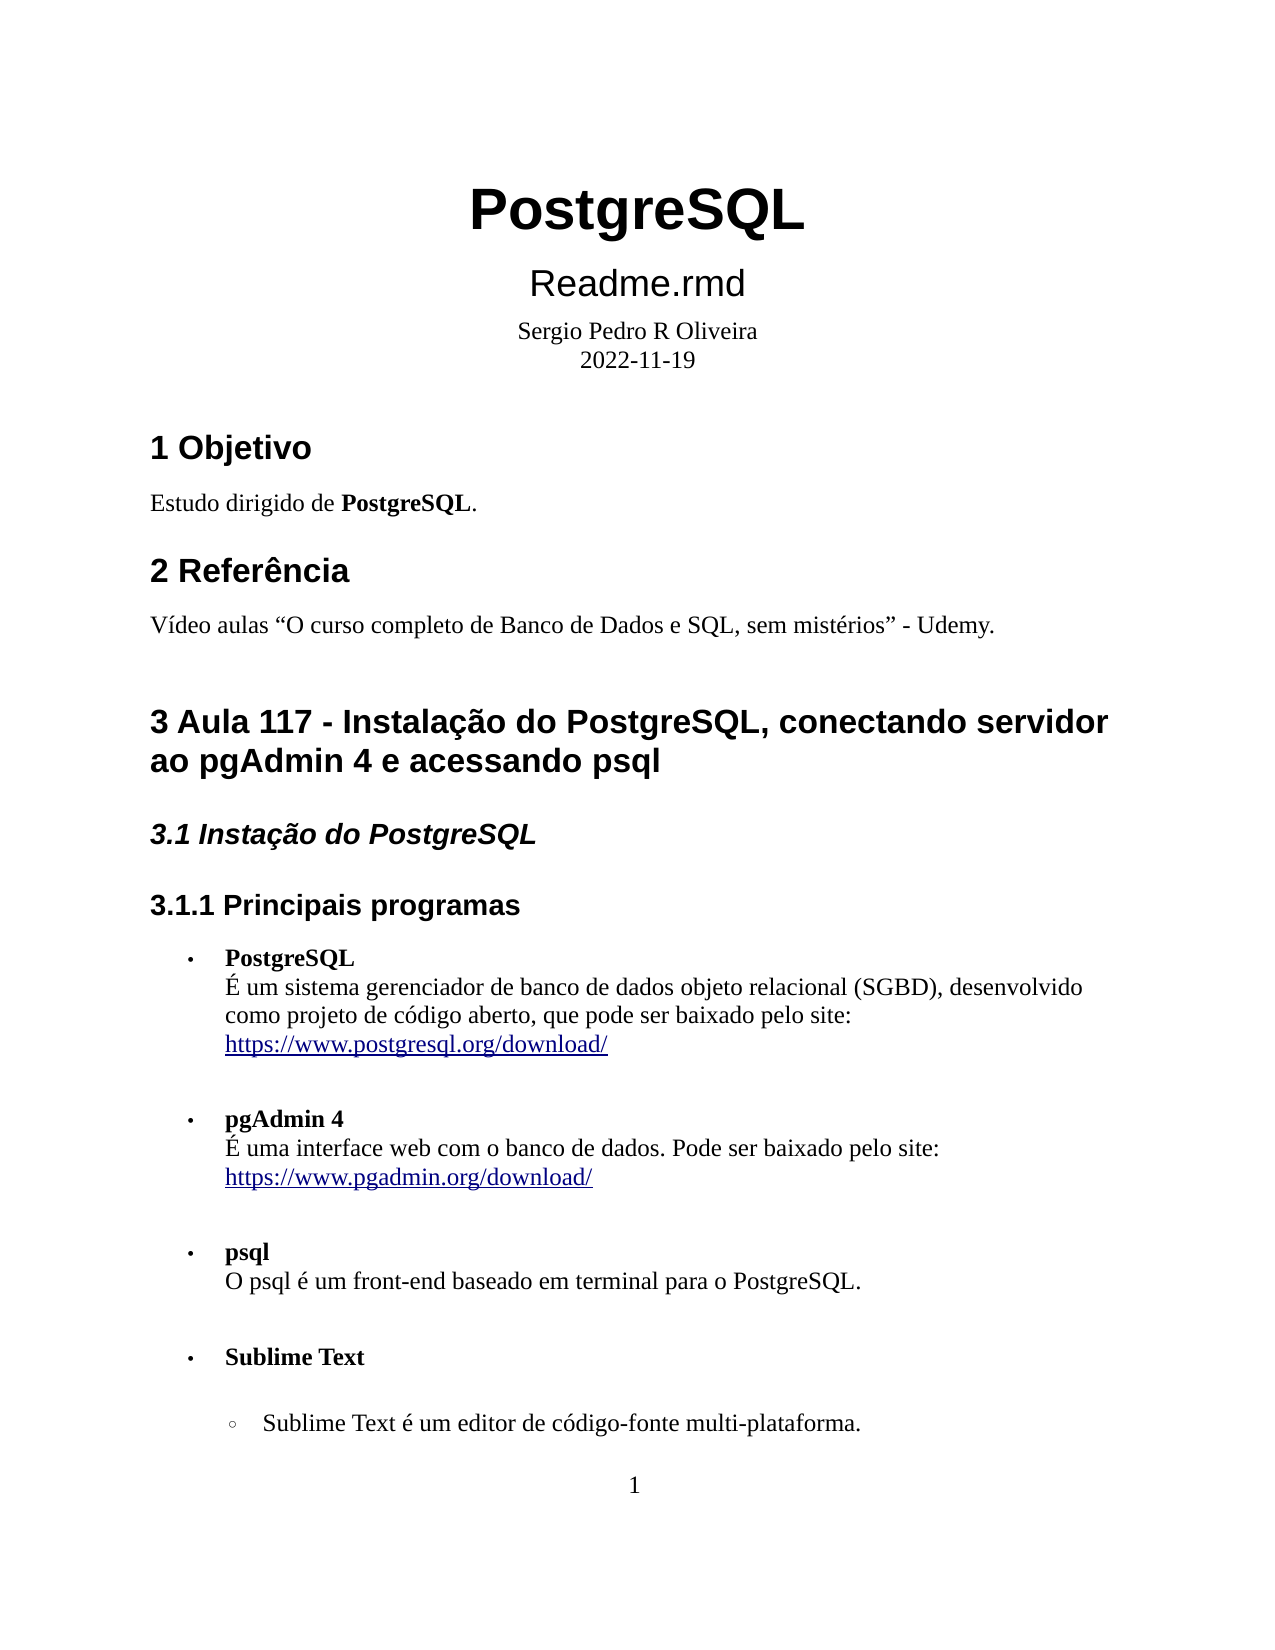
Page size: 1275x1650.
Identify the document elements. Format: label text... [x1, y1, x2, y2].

text 2022-11-19 [150, 345, 1125, 374]
subtitle 3 Aula 117 - Instalação do PostgreSQL, conectando servidor ao pgAdmin 4 e acessando psql [150, 702, 1125, 779]
title PostgreSQL [150, 175, 1125, 242]
list PostgreSQL É um sistema gerenciador de banco de dados objeto relacional (SGBD), desenvolvido como projeto de código aberto, que pode ser baixado pelo site: https://www.postgresql.org/download/ [187, 943, 1125, 1087]
list psql O psql é um front-end baseado em terminal para o PostgreSQL. [187, 1237, 1125, 1324]
list pgAdmin 4 É uma interface web com o banco de dados. Pode ser baixado pelo site: https://www.pgadmin.org/download/ [187, 1104, 1125, 1219]
subtitle Readme.rmd [150, 261, 1125, 304]
subtitle 1 Objetivo [150, 428, 1125, 466]
subtitle 3.1 Instação do PostgreSQL [150, 817, 1125, 850]
text Estudo dirigido de PostgreSQL. [150, 488, 1125, 517]
text Sergio Pedro R Oliveira [150, 316, 1125, 345]
list Sublime Text é um editor de código-fonte multi-plataforma. [225, 1408, 1125, 1437]
text Vídeo aulas “O curso completo de Banco de Dados e SQL, sem mistérios” - Udemy. [150, 611, 1125, 639]
list Sublime Text [187, 1342, 1125, 1399]
subtitle 2 Referência [150, 551, 1125, 589]
subtitle 3.1.1 Principais programas [150, 888, 1125, 921]
